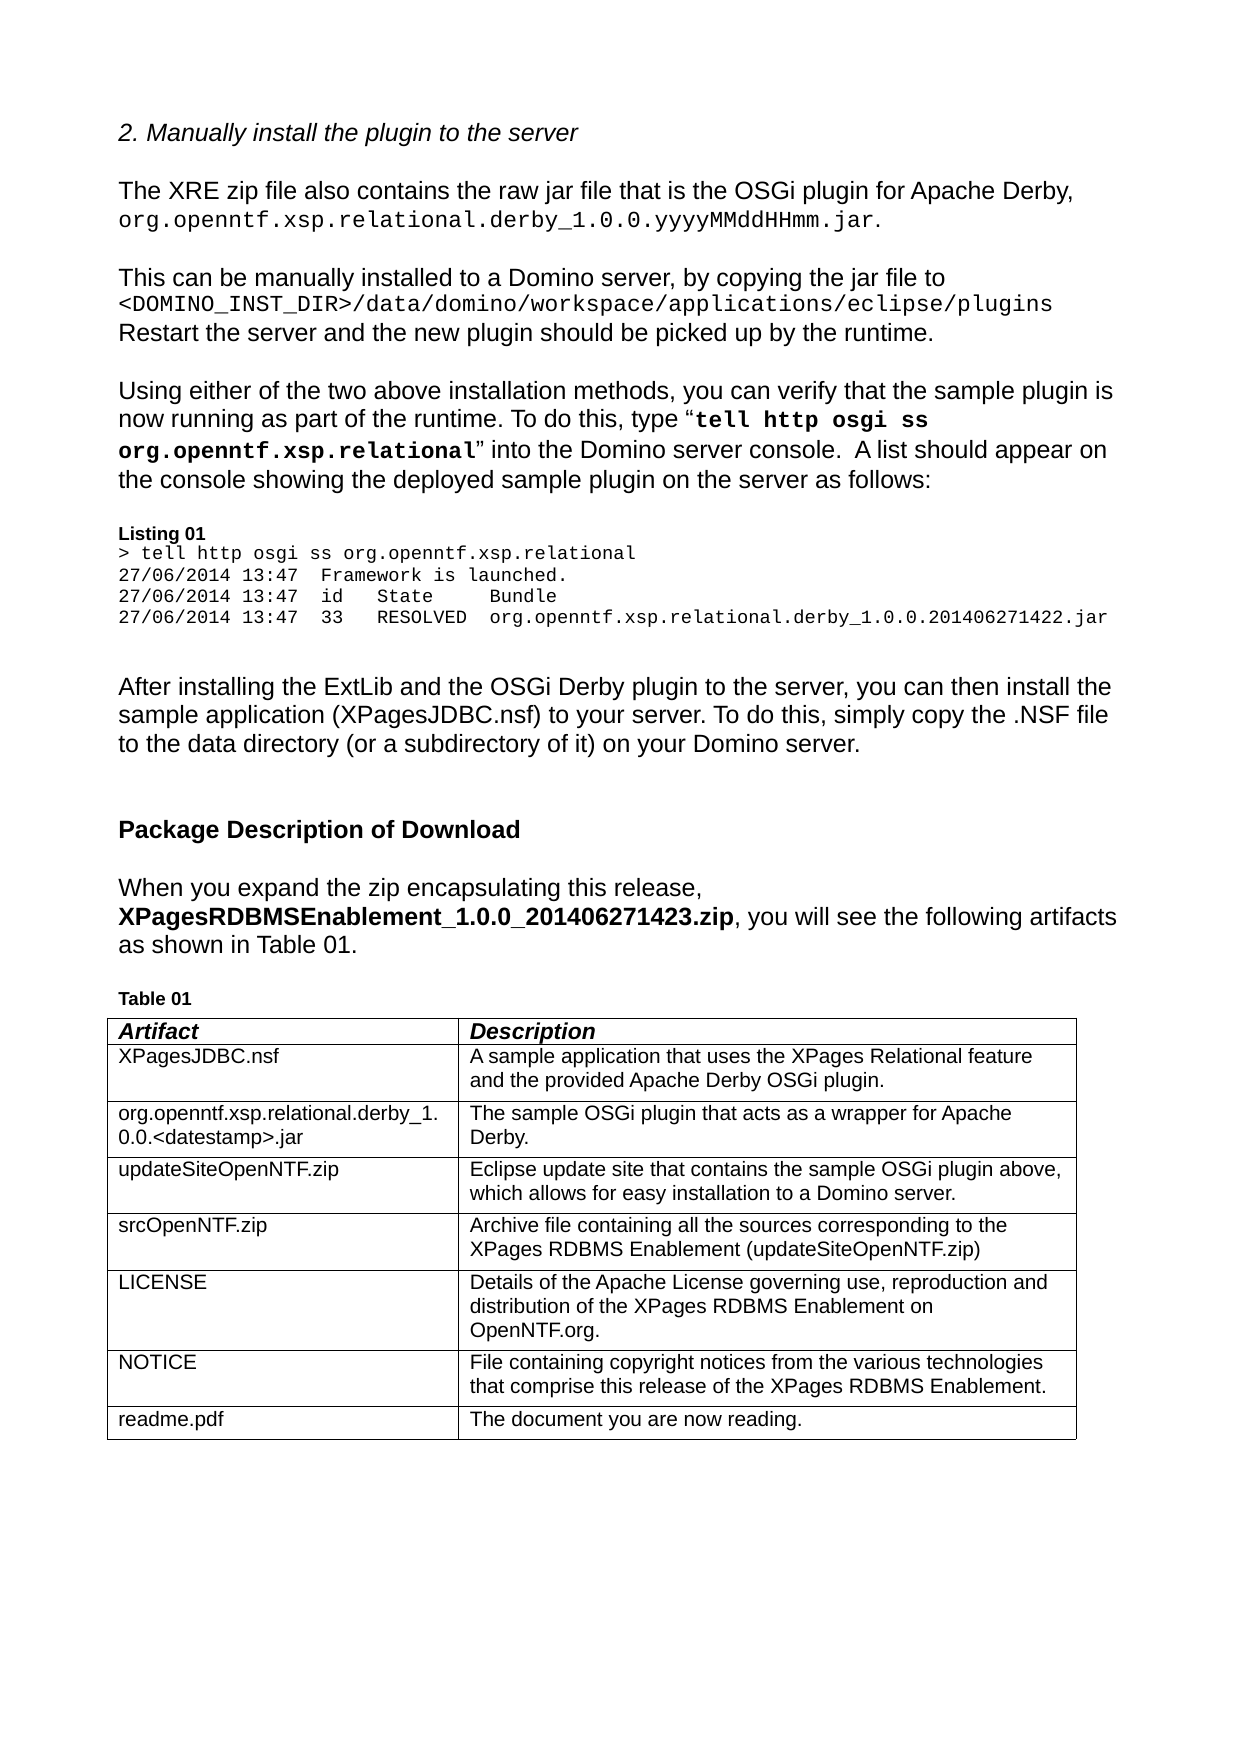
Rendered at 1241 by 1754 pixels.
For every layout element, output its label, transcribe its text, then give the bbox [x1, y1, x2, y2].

text 27/06/2014 13:47 id State Bundle [118, 587, 1122, 608]
table_cell NOTICE [108, 1351, 458, 1406]
table_cell The document you are now reading. [459, 1407, 1076, 1439]
table_cell updateSiteOpenNTF.zip [108, 1158, 458, 1213]
table_cell LICENSE [108, 1271, 458, 1350]
text 2. Manually install the plugin to the server [118, 118, 1122, 147]
table_header Artifact [108, 1019, 458, 1044]
table_cell readme.pdf [108, 1407, 458, 1439]
table_cell File containing copyright notices from the various technologies that comprise this release of the XPages RDBMS Enablement. [459, 1351, 1076, 1406]
text Using either of the two above installation methods, you can verify that the sample plugin is now running as part of the runtime. To do this, type “tell http osgi ss org.openntf.xsp.relational” into the Domino server console. A list should appear on the console showing the deployed sample plugin on the server as follows: [118, 376, 1122, 494]
table_cell XPagesJDBC.nsf [108, 1045, 458, 1101]
table_cell The sample OSGi plugin that acts as a wrapper for Apache Derby. [459, 1102, 1076, 1157]
table_cell org.openntf.xsp.relational.derby_1.0.0.<datestamp>.jar [108, 1102, 458, 1157]
table_cell A sample application that uses the XPages Relational feature and the provided Apache Derby OSGi plugin. [459, 1045, 1076, 1101]
table_header Description [459, 1019, 1076, 1044]
text Table 01 [118, 988, 1122, 1009]
text After installing the ExtLib and the OSGi Derby plugin to the server, you can then install the sample application (XPagesJDBC.nsf) to your server. To do this, simply copy the .NSF file to the data directory (or a subdirectory of it) on your Domino server. [118, 672, 1122, 758]
text Listing 01 [118, 522, 1122, 544]
table_cell Eclipse update site that contains the sample OSGi plugin above, which allows for easy installation to a Domino server. [459, 1158, 1076, 1213]
text Package Description of Download [118, 815, 1122, 844]
table_cell Details of the Apache License governing use, reproduction and distribution of the XPages RDBMS Enablement on OpenNTF.org. [459, 1271, 1076, 1350]
text This can be manually installed to a Domino server, by copying the jar file to <DOMINO_INST_DIR>/data/domino/workspace/applications/eclipse/plugins [118, 235, 1122, 318]
text 27/06/2014 13:47 Framework is launched. [118, 565, 1122, 587]
text When you expand the zip encapsulating this release, XPagesRDBMSEnablement_1.0.0_201406271423.zip, you will see the following artifacts as shown in Table 01. [118, 873, 1122, 959]
table_cell Archive file containing all the sources corresponding to the XPages RDBMS Enablement (updateSiteOpenNTF.zip) [459, 1214, 1076, 1269]
text > tell http osgi ss org.openntf.xsp.relational [118, 544, 1122, 565]
text The XRE zip file also contains the raw jar file that is the OSGi plugin for Apache Derby, org.openntf.xsp.relational.derby_1.0.0.yyyyMMddHHmm.jar. [118, 147, 1122, 235]
text 27/06/2014 13:47 33 RESOLVED org.openntf.xsp.relational.derby_1.0.0.201406271422.jar [118, 608, 1122, 629]
text Restart the server and the new plugin should be picked up by the runtime. [118, 318, 1122, 347]
table_cell srcOpenNTF.zip [108, 1214, 458, 1269]
